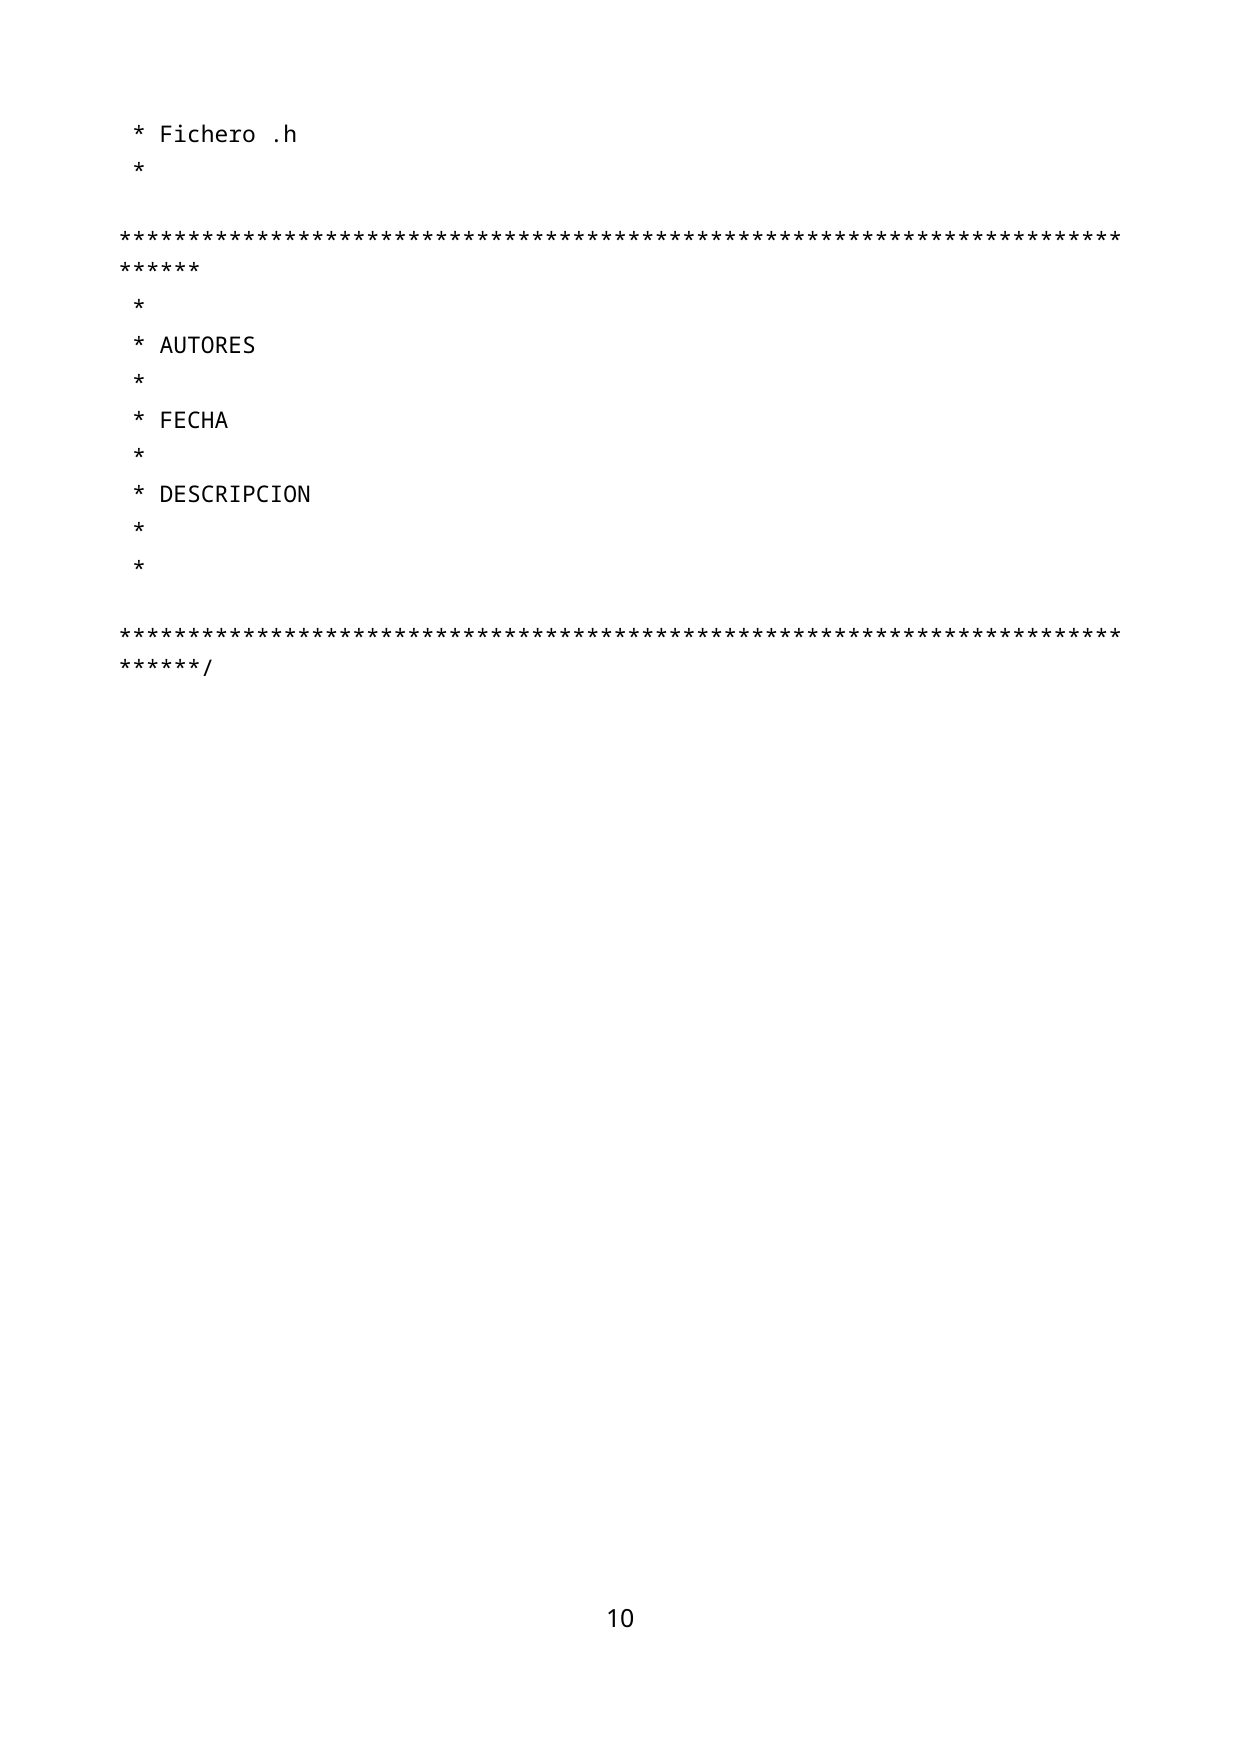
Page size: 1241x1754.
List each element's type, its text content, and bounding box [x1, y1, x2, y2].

text ******************************************************************************* [118, 192, 1122, 286]
text * AUTORES [118, 329, 1122, 361]
text * [118, 552, 1122, 584]
text * [118, 515, 1122, 547]
text * FECHA [118, 404, 1122, 435]
text * Fichero .h [118, 118, 1122, 149]
text * [118, 367, 1122, 398]
text * DESCRIPCION [118, 478, 1122, 509]
text * [118, 292, 1122, 323]
text *******************************************************************************/ [118, 590, 1122, 683]
text * [118, 155, 1122, 187]
text * [118, 441, 1122, 472]
